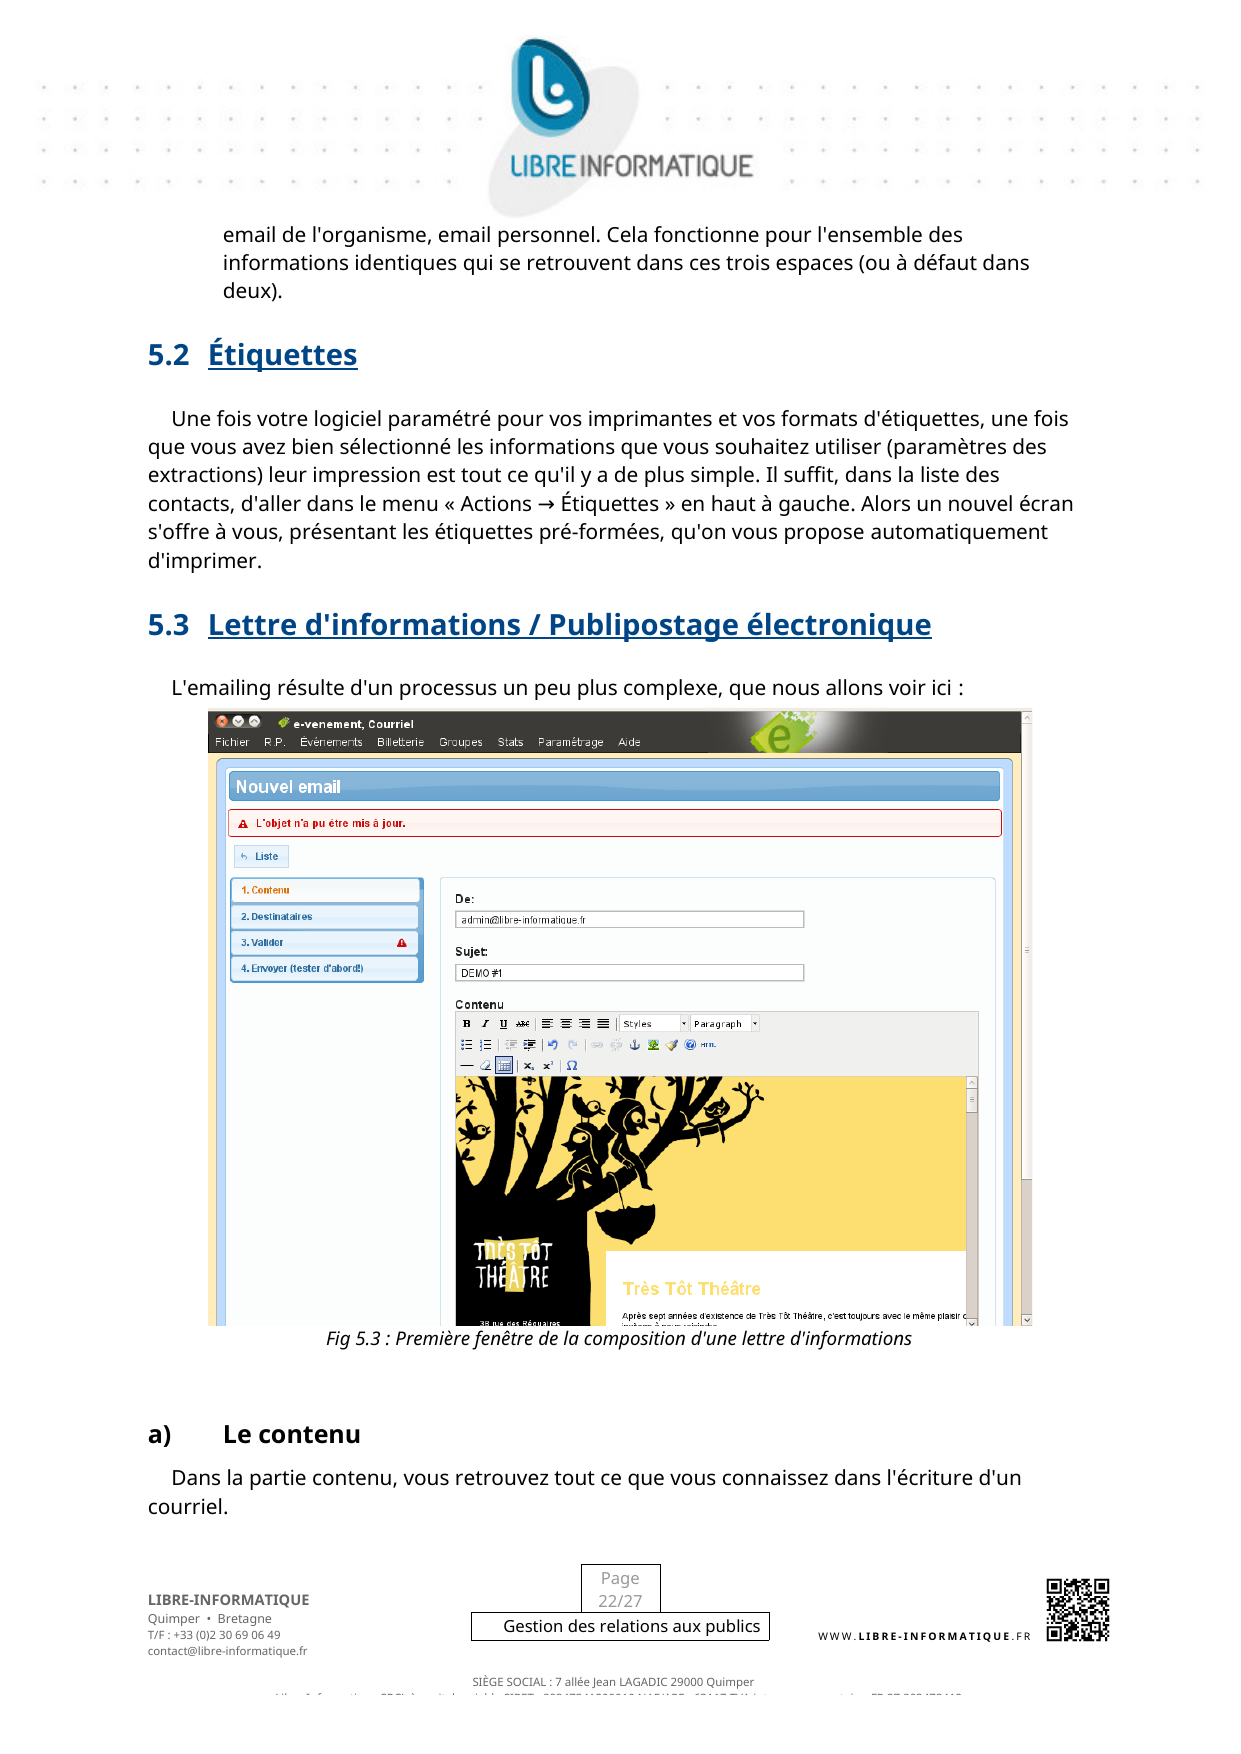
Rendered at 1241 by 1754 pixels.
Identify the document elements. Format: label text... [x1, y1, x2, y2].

subtitle Le contenu [148, 1417, 1093, 1451]
subtitle Étiquettes [148, 334, 1093, 374]
text Dans la partie contenu, vous retrouvez tout ce que vous connaissez dans l'écriture d'un courriel. [148, 1463, 1093, 1520]
picture [1036, 1568, 1120, 1652]
subtitle Lettre d'informations / Publipostage électronique [148, 604, 1093, 643]
text L'emailing résulte d'un processus un peu plus complexe, que nous allons voir ici : [148, 673, 1093, 701]
text Une fois votre logiciel paramétré pour vos imprimantes et vos formats d'étiquettes, une fois que vous avez bien sélectionné les informations que vous souhaitez utiliser (paramètres des extractions) leur impression est tout ce qu'il y a de plus simple. Il suffit, dans la liste des contacts, d'aller dans le menu « Actions → Étiquettes » en haut à gauche. Alors un nouvel écran s'offre à vous, présentant les étiquettes pré-formées, qu'on vous propose automatiquement d'imprimer. [148, 404, 1093, 574]
text Fig 5.3 : Première fenêtre de la composition d'une lettre d'informations [208, 1326, 1032, 1351]
picture [27, 35, 1213, 220]
picture [208, 707, 1033, 1326]
list email de l'organisme, email personnel. Cela fonctionne pour l'ensemble des informations identiques qui se retrouvent dans ces trois espaces (ou à défaut dans deux). [185, 220, 1093, 305]
